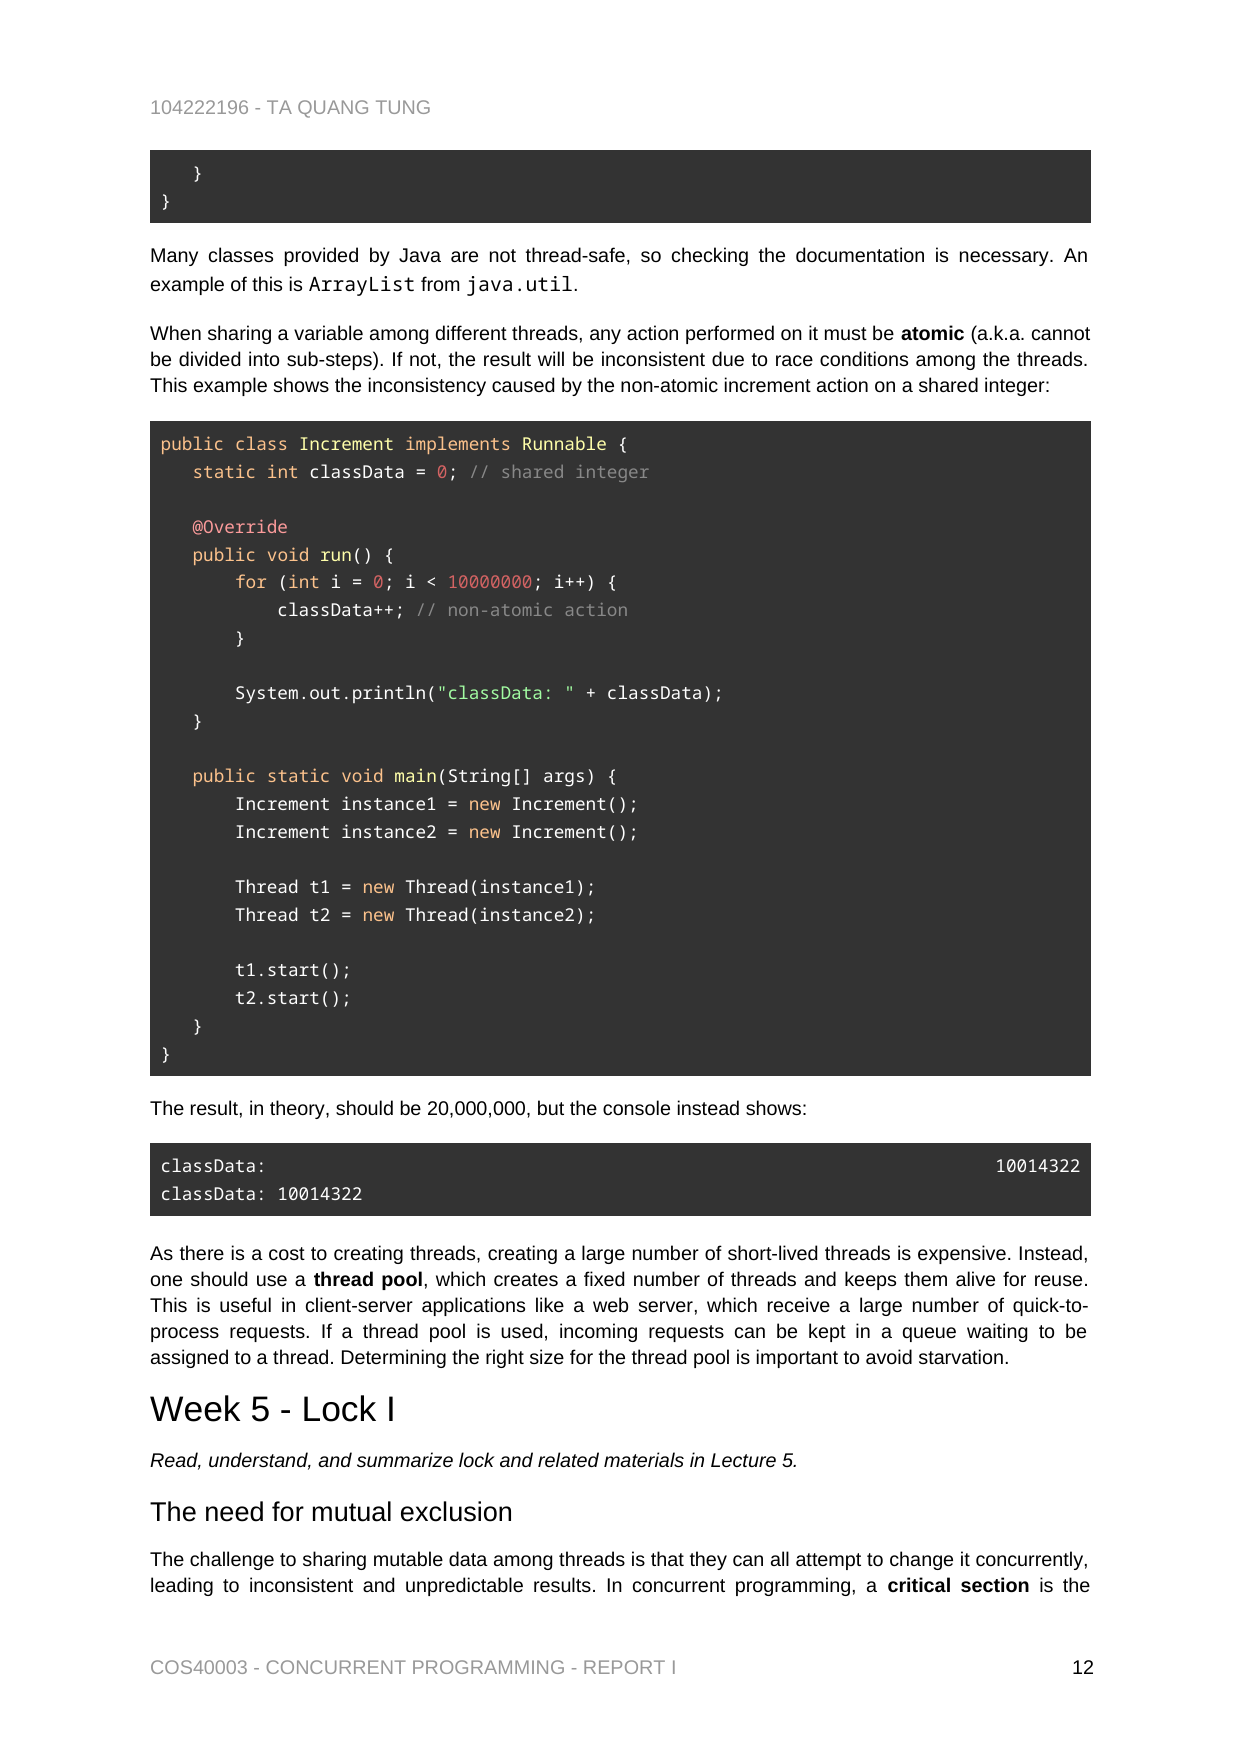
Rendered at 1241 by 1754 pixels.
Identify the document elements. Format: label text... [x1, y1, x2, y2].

table_header classData: 10014322 classData: 10014322 [150, 1143, 1091, 1216]
text When sharing a variable among different threads, any action performed on it must be atomic (a.k.a. cannot be divided into sub-steps). If not, the result will be inconsistent due to race conditions among the threads. This example shows the inconsistency caused by the non-atomic increment action on a shared integer: [150, 322, 1090, 397]
table_header } } [150, 150, 1091, 223]
text The result, in theory, should be 20,000,000, but the console instead shows: [150, 1096, 1090, 1119]
text Many classes provided by Java are not thread-safe, so checking the documentation is necessary. An example of this is ArrayList from java.util. [150, 243, 1090, 297]
text As there is a cost to creating threads, creating a large number of short-lived threads is expensive. Instead, one should use a thread pool, which creates a fixed number of threads and keeps them alive for reuse. This is useful in client-server applications like a web server, which receive a large number of quick-to-process requests. If a thread pool is used, incoming requests can be kept in a queue waiting to be assigned to a thread. Determining the right size for the thread pool is important to avoid starvation. [150, 1242, 1090, 1369]
subtitle The need for mutual exclusion [150, 1496, 1090, 1527]
text Read, understand, and summarize lock and related materials in Lecture 5. [150, 1449, 1090, 1472]
text The challenge to sharing mutable data among threads is that they can all attempt to change it concurrently, leading to inconsistent and unpredictable results. In concurrent programming, a critical section is the [150, 1548, 1090, 1597]
table_header public class Increment implements Runnable { static int classData = 0; // shared integer @Override public void run() { for (int i = 0; i < 10000000; i++) { classData++; // non-atomic action } System.out.println("classData: " + classData); } public static void main(String[] args) { Increment instance1 = new Increment(); Increment instance2 = new Increment(); Thread t1 = new Thread(instance1); Thread t2 = new Thread(instance2); t1.start(); t2.start(); } } [150, 421, 1091, 1076]
subtitle Week 5 - Lock I [150, 1388, 1090, 1428]
